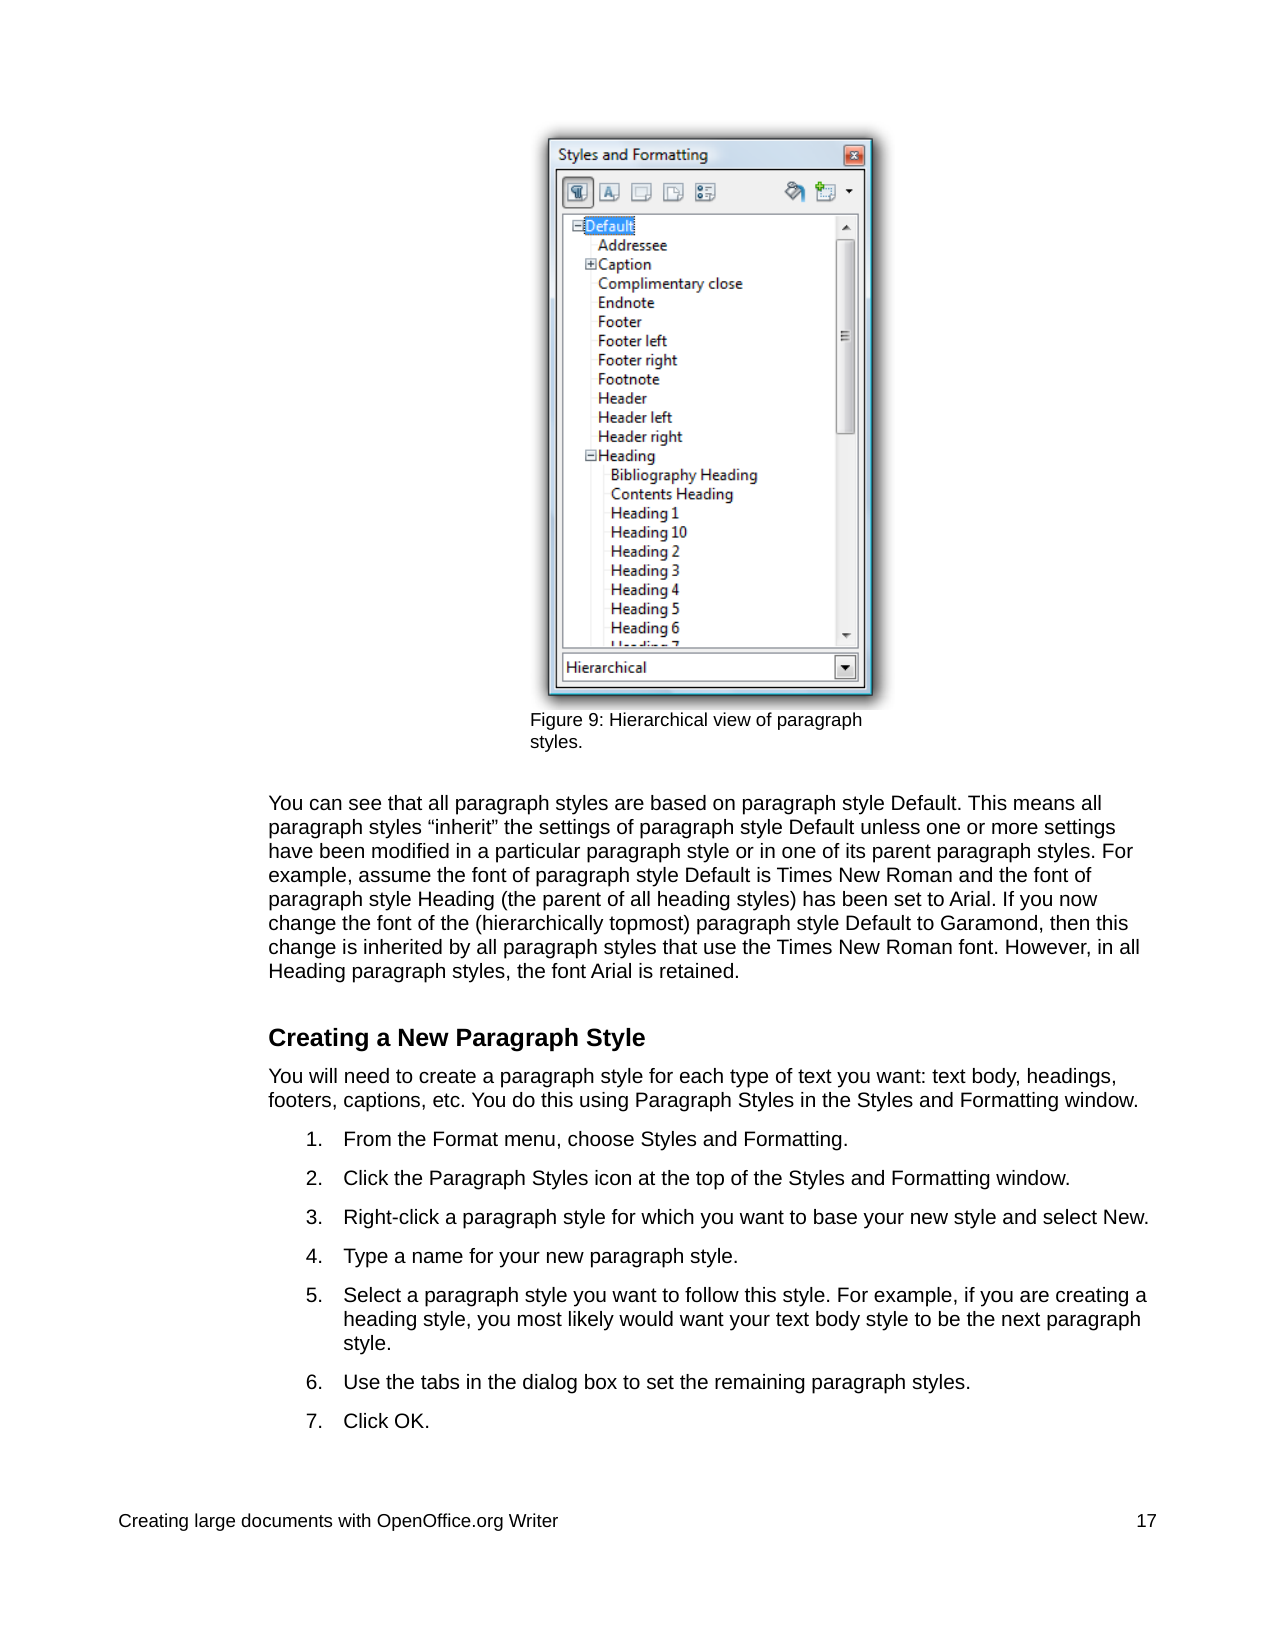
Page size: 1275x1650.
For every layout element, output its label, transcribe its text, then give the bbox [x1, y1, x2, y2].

list Click the Paragraph Styles icon at the top of the Styles and Formatting window. [306, 1166, 1157, 1190]
list From the Format menu, choose Styles and Formatting. [306, 1127, 1157, 1151]
text Figure 9: Hierarchical view of paragraph styles. [530, 710, 895, 752]
text You will need to create a paragraph style for each type of text you want: text body, headings, footers, captions, etc. You do this using Paragraph Styles in the Styles and Formatting window. [268, 1064, 1157, 1112]
list Select a paragraph style you want to follow this style. For example, if you are creating a heading style, you most likely would want your text body style to be the next paragraph style. [306, 1283, 1157, 1355]
picture [529, 118, 896, 710]
list Right-click a paragraph style for which you want to base your new style and select New. [306, 1205, 1157, 1229]
subtitle Creating a New Paragraph Style [268, 1023, 1157, 1052]
list Use the tabs in the dialog box to set the remaining paragraph styles. [306, 1370, 1157, 1394]
text You can see that all paragraph styles are based on paragraph style Default. This means all paragraph styles “inherit” the settings of paragraph style Default unless one or more settings have been modified in a particular paragraph style or in one of its parent paragraph styles. For example, assume the font of paragraph style Default is Times New Roman and the font of paragraph style Heading (the parent of all heading styles) has been set to Arial. If you now change the font of the (hierarchically topmost) paragraph style Default to Garamond, then this change is inherited by all paragraph styles that use the Times New Roman font. However, in all Heading paragraph styles, the font Arial is retained. [268, 791, 1157, 983]
list Click OK. [306, 1409, 1157, 1433]
list Type a name for your new paragraph style. [306, 1244, 1157, 1268]
